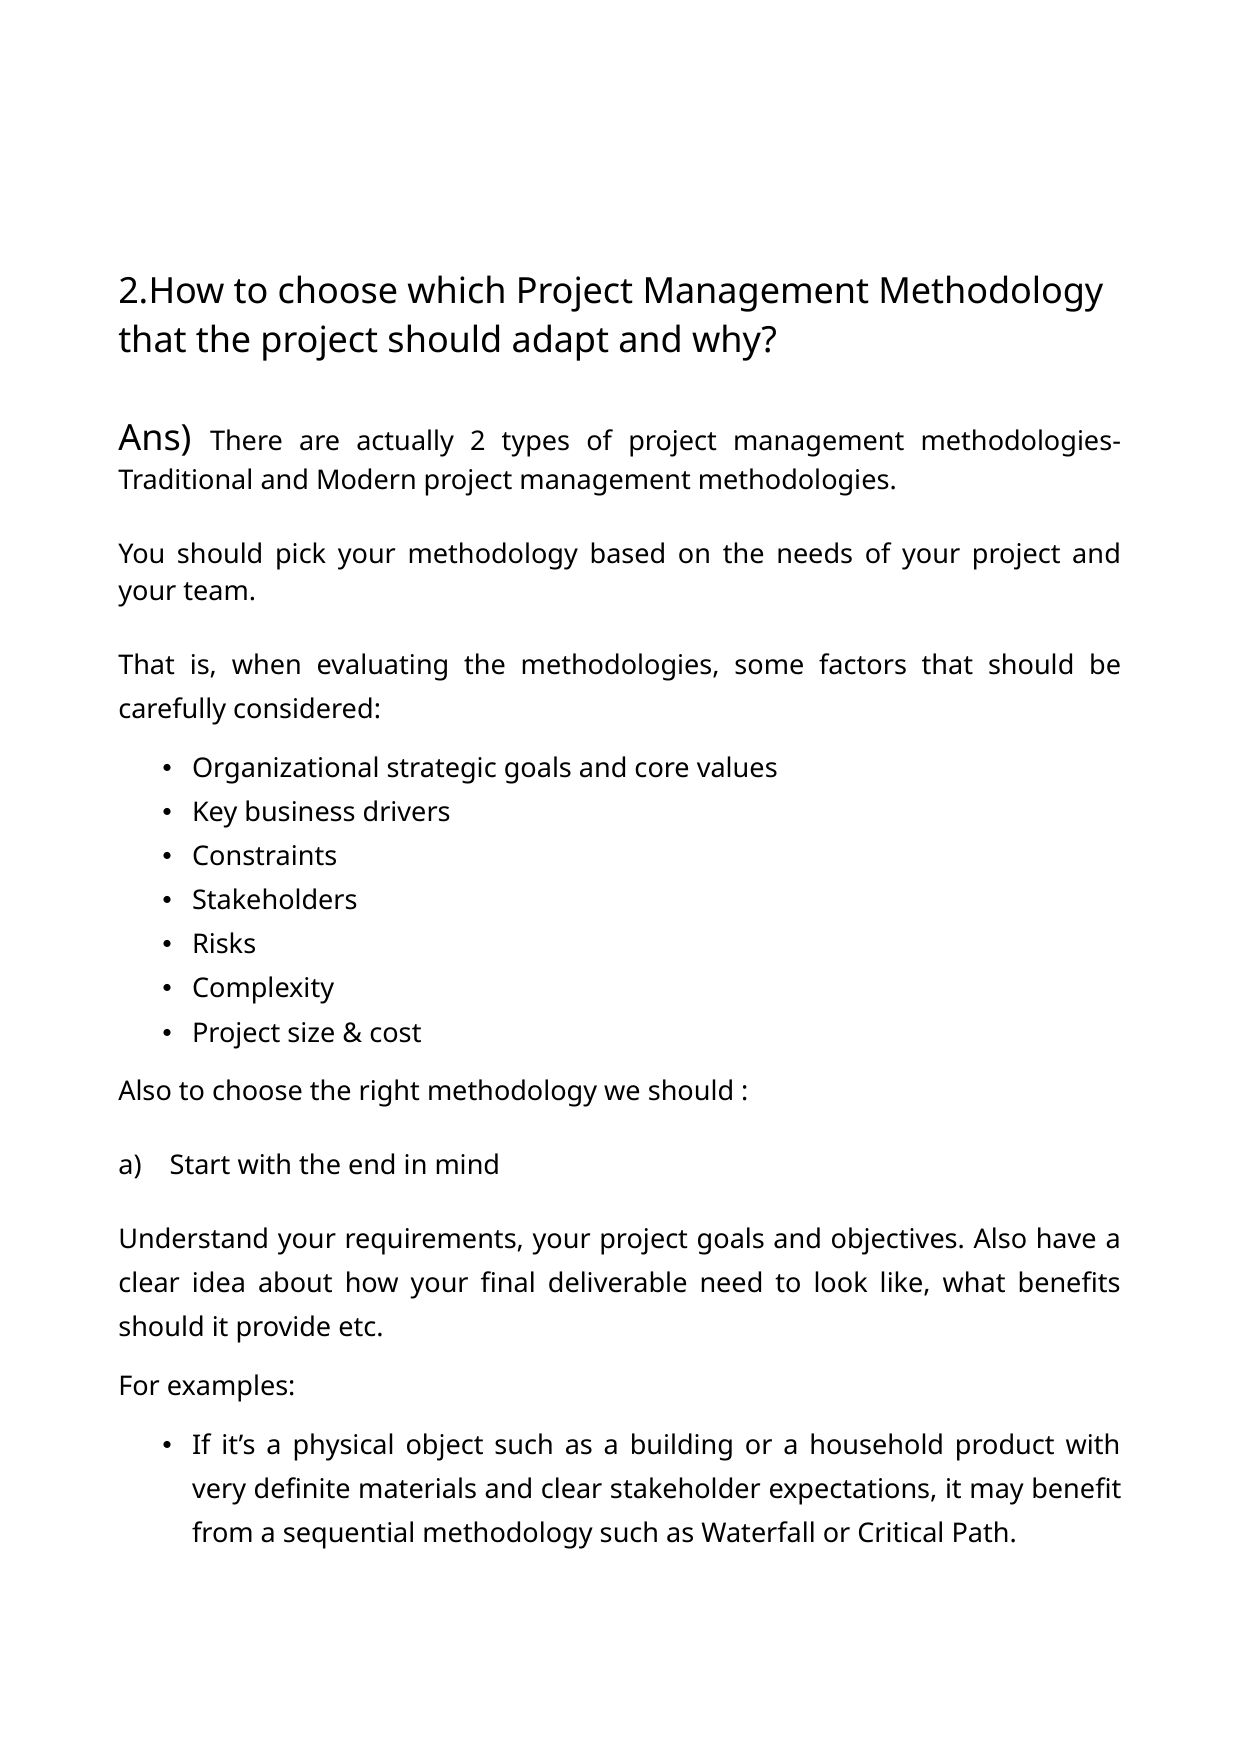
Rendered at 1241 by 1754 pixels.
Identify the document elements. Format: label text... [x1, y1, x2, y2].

list Constraints [162, 836, 1122, 873]
text Ans) There are actually 2 types of project management methodologies- Traditional and Modern project management methodologies. [118, 412, 1122, 498]
text 2.How to choose which Project Management Methodology that the project should adapt and why? [118, 265, 1122, 363]
list Complexity [162, 969, 1122, 1006]
text You should pick your methodology based on the needs of your project and your team. [118, 534, 1122, 608]
list Stakeholders [162, 881, 1122, 917]
text Also to choose the right methodology we should : [118, 1072, 1122, 1109]
text That is, when evaluating the methodologies, some factors that should be carefully considered: [118, 645, 1122, 726]
text a) Start with the end in mind [118, 1146, 1122, 1182]
text Understand your requirements, your project goals and objectives. Also have a clear idea about how your final deliverable need to look like, what benefits should it provide etc. [118, 1219, 1122, 1344]
list Key business drivers [162, 792, 1122, 829]
list Risks [162, 925, 1122, 962]
list Project size & cost [162, 1013, 1122, 1050]
text For examples: [118, 1366, 1122, 1403]
list Organizational strategic goals and core values [162, 748, 1122, 785]
list If it’s a physical object such as a building or a household product with very definite materials and clear stakeholder expectations, it may benefit from a sequential methodology such as Waterfall or Critical Path. [162, 1425, 1122, 1550]
